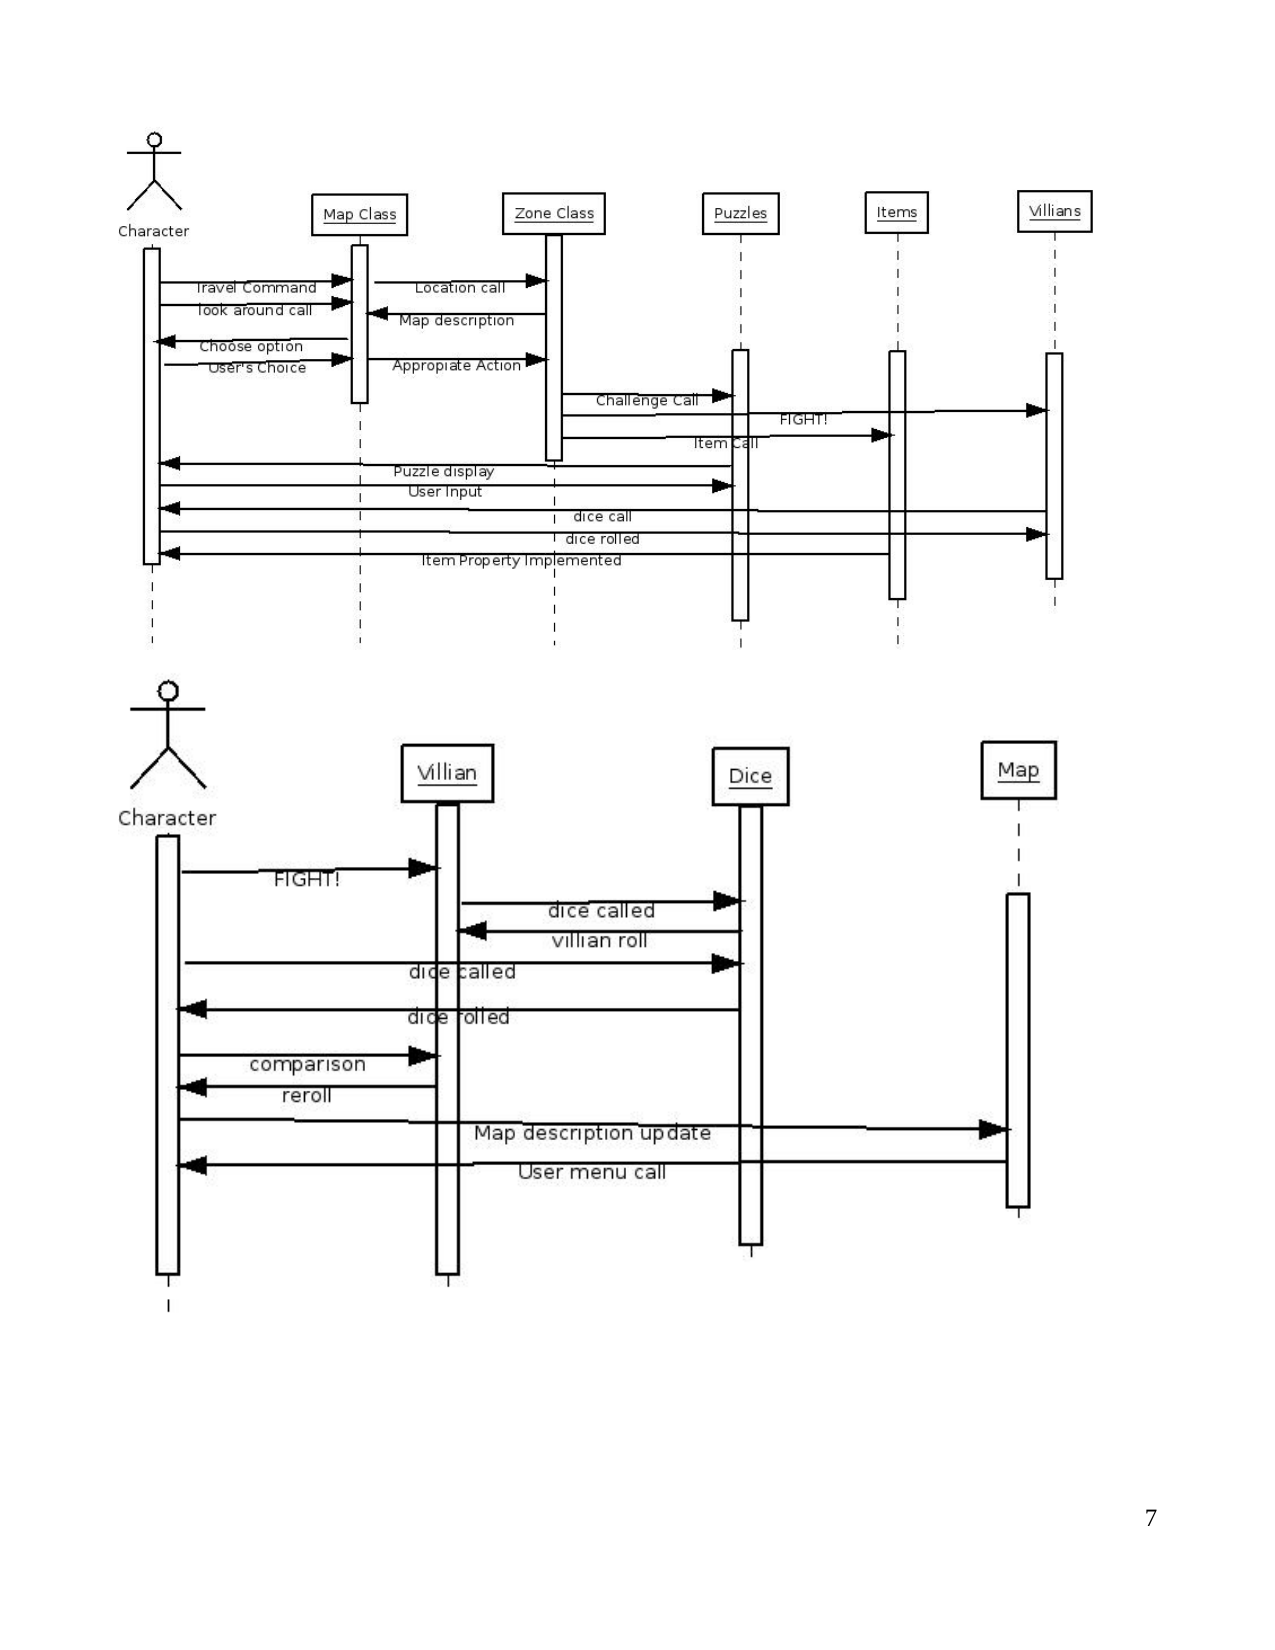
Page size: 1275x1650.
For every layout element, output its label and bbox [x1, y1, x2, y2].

picture [118, 661, 1059, 1320]
picture [118, 118, 1094, 651]
